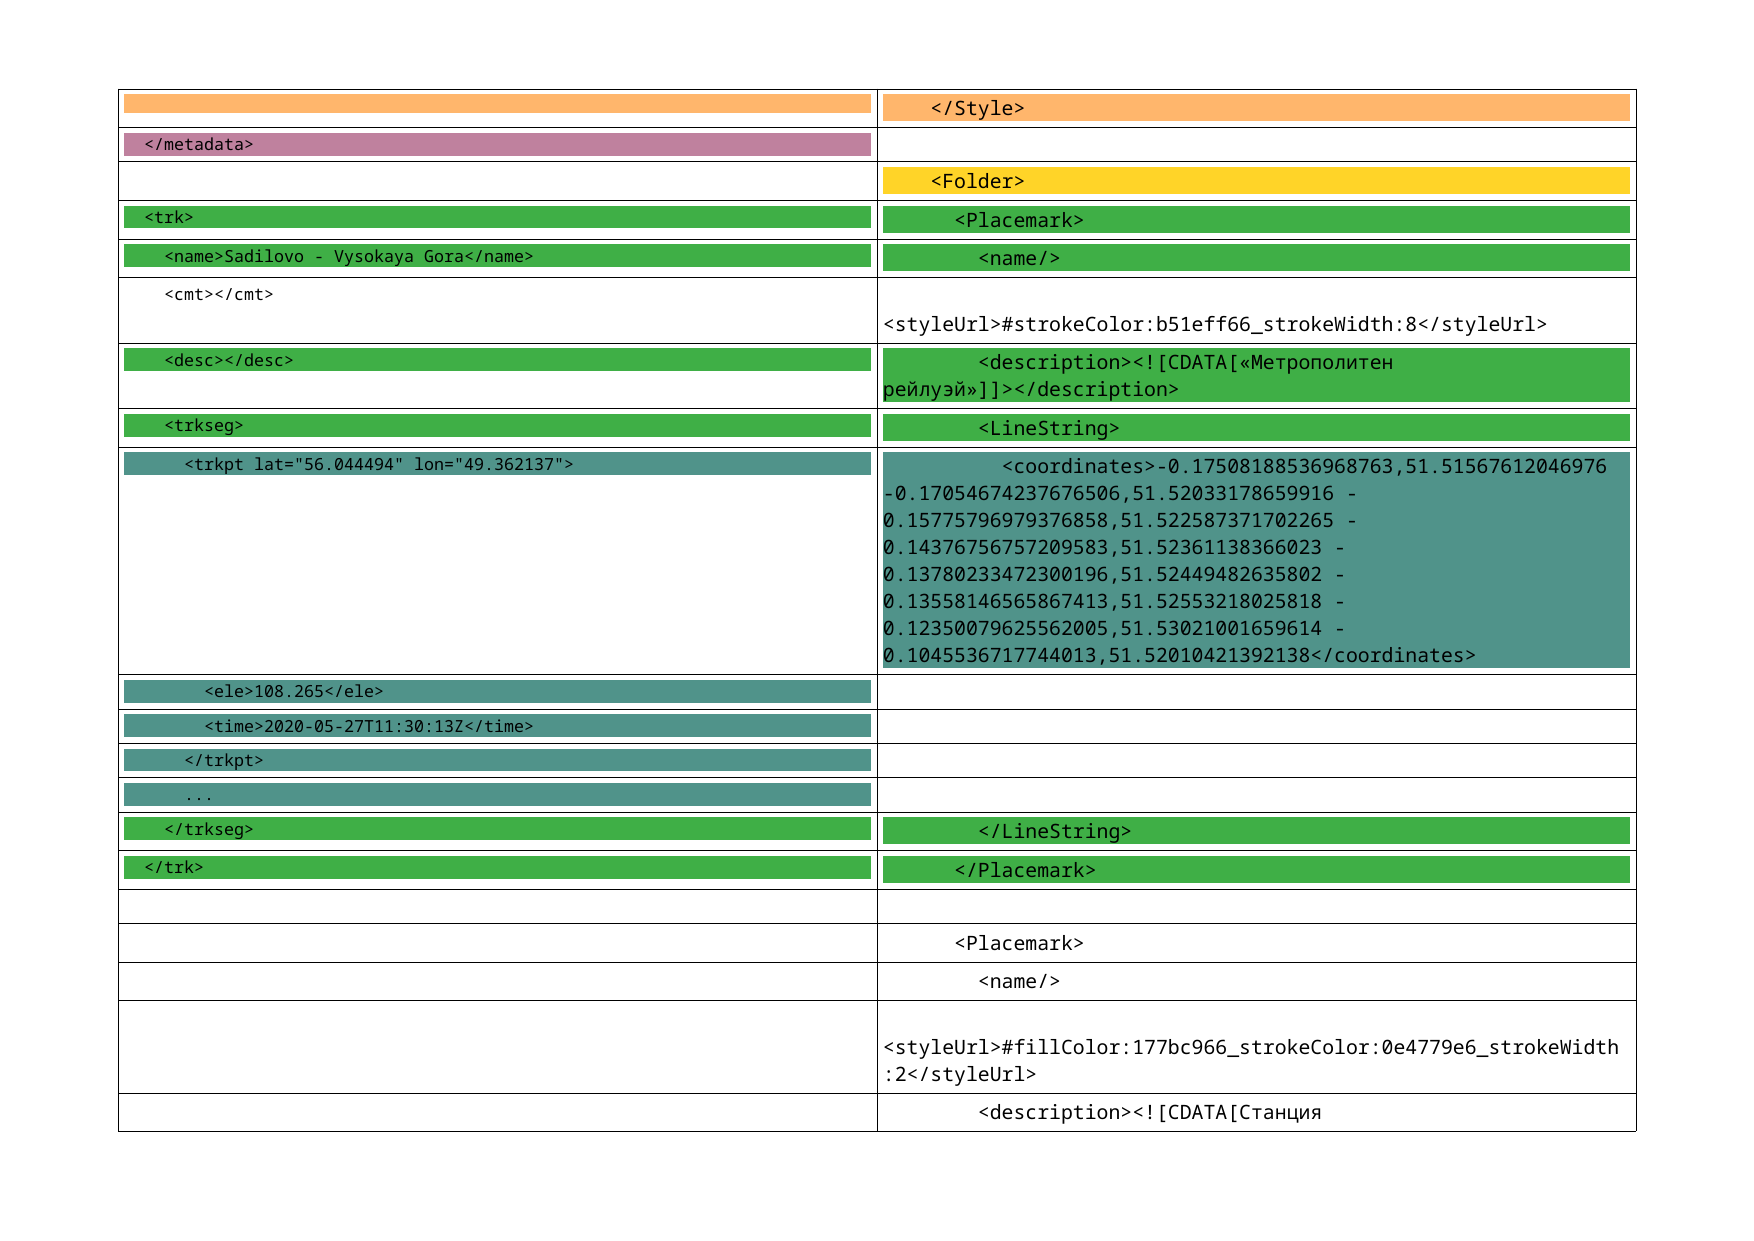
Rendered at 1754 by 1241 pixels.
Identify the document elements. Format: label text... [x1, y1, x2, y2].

table_cell [119, 90, 877, 127]
table_cell <name>Sadilovo - Vysokaya Gora</name> [119, 240, 877, 277]
table_cell <name/> [878, 963, 1636, 1000]
table_cell </trk> [119, 851, 877, 889]
table_cell [119, 1001, 877, 1093]
table_cell <styleUrl>#strokeColor:b51eff66_strokeWidth:8</styleUrl> [878, 278, 1636, 343]
table_cell [878, 778, 1636, 812]
table_cell <ele>108.265</ele> [119, 675, 877, 708]
table_cell <Placemark> [878, 201, 1636, 238]
table_cell <coordinates>-0.17508188536968763,51.51567612046976 -0.17054674237676506,51.52033178659916 -0.15775796979376858,51.522587371702265 -0.14376756757209583,51.52361138366023 -0.13780233472300196,51.52449482635802 -0.13558146565867413,51.52553218025818 -0.12350079625562005,51.53021001659614 -0.1045536717744013,51.52010421392138</coordinates> [878, 448, 1636, 674]
table_cell [878, 710, 1636, 743]
table_cell <description><![CDATA[«Метрополитен рейлуэй»]]></description> [878, 344, 1636, 408]
table_cell </metadata> [119, 128, 877, 161]
table_cell <trk> [119, 201, 877, 238]
table_cell <Placemark> [878, 924, 1636, 962]
table_cell <trkpt lat="56.044494" lon="49.362137"> [119, 448, 877, 674]
table_cell ... [119, 778, 877, 812]
table_cell [119, 1094, 877, 1131]
table_cell <cmt></cmt> [119, 278, 877, 343]
table_cell <time>2020-05-27T11:30:13Z</time> [119, 710, 877, 743]
table_cell <LineString> [878, 409, 1636, 447]
table_cell <name/> [878, 240, 1636, 277]
table_cell [119, 924, 877, 962]
table_cell <Folder> [878, 162, 1636, 200]
table_cell <description><![CDATA[Станция [878, 1094, 1636, 1131]
table_cell [878, 128, 1636, 161]
table_cell [878, 890, 1636, 923]
table_cell </Style> [878, 90, 1636, 127]
table_cell <trkseg> [119, 409, 877, 447]
table_cell [119, 963, 877, 1000]
table_cell [878, 744, 1636, 777]
table_cell [119, 890, 877, 923]
table_cell </trkpt> [119, 744, 877, 777]
table_cell <styleUrl>#fillColor:177bc966_strokeColor:0e4779e6_strokeWidth:2</styleUrl> [878, 1001, 1636, 1093]
table_cell [119, 162, 877, 200]
table_cell </Placemark> [878, 851, 1636, 889]
table_cell <desc></desc> [119, 344, 877, 408]
table_cell </trkseg> [119, 813, 877, 850]
table_cell [878, 675, 1636, 708]
table_cell </LineString> [878, 813, 1636, 850]
